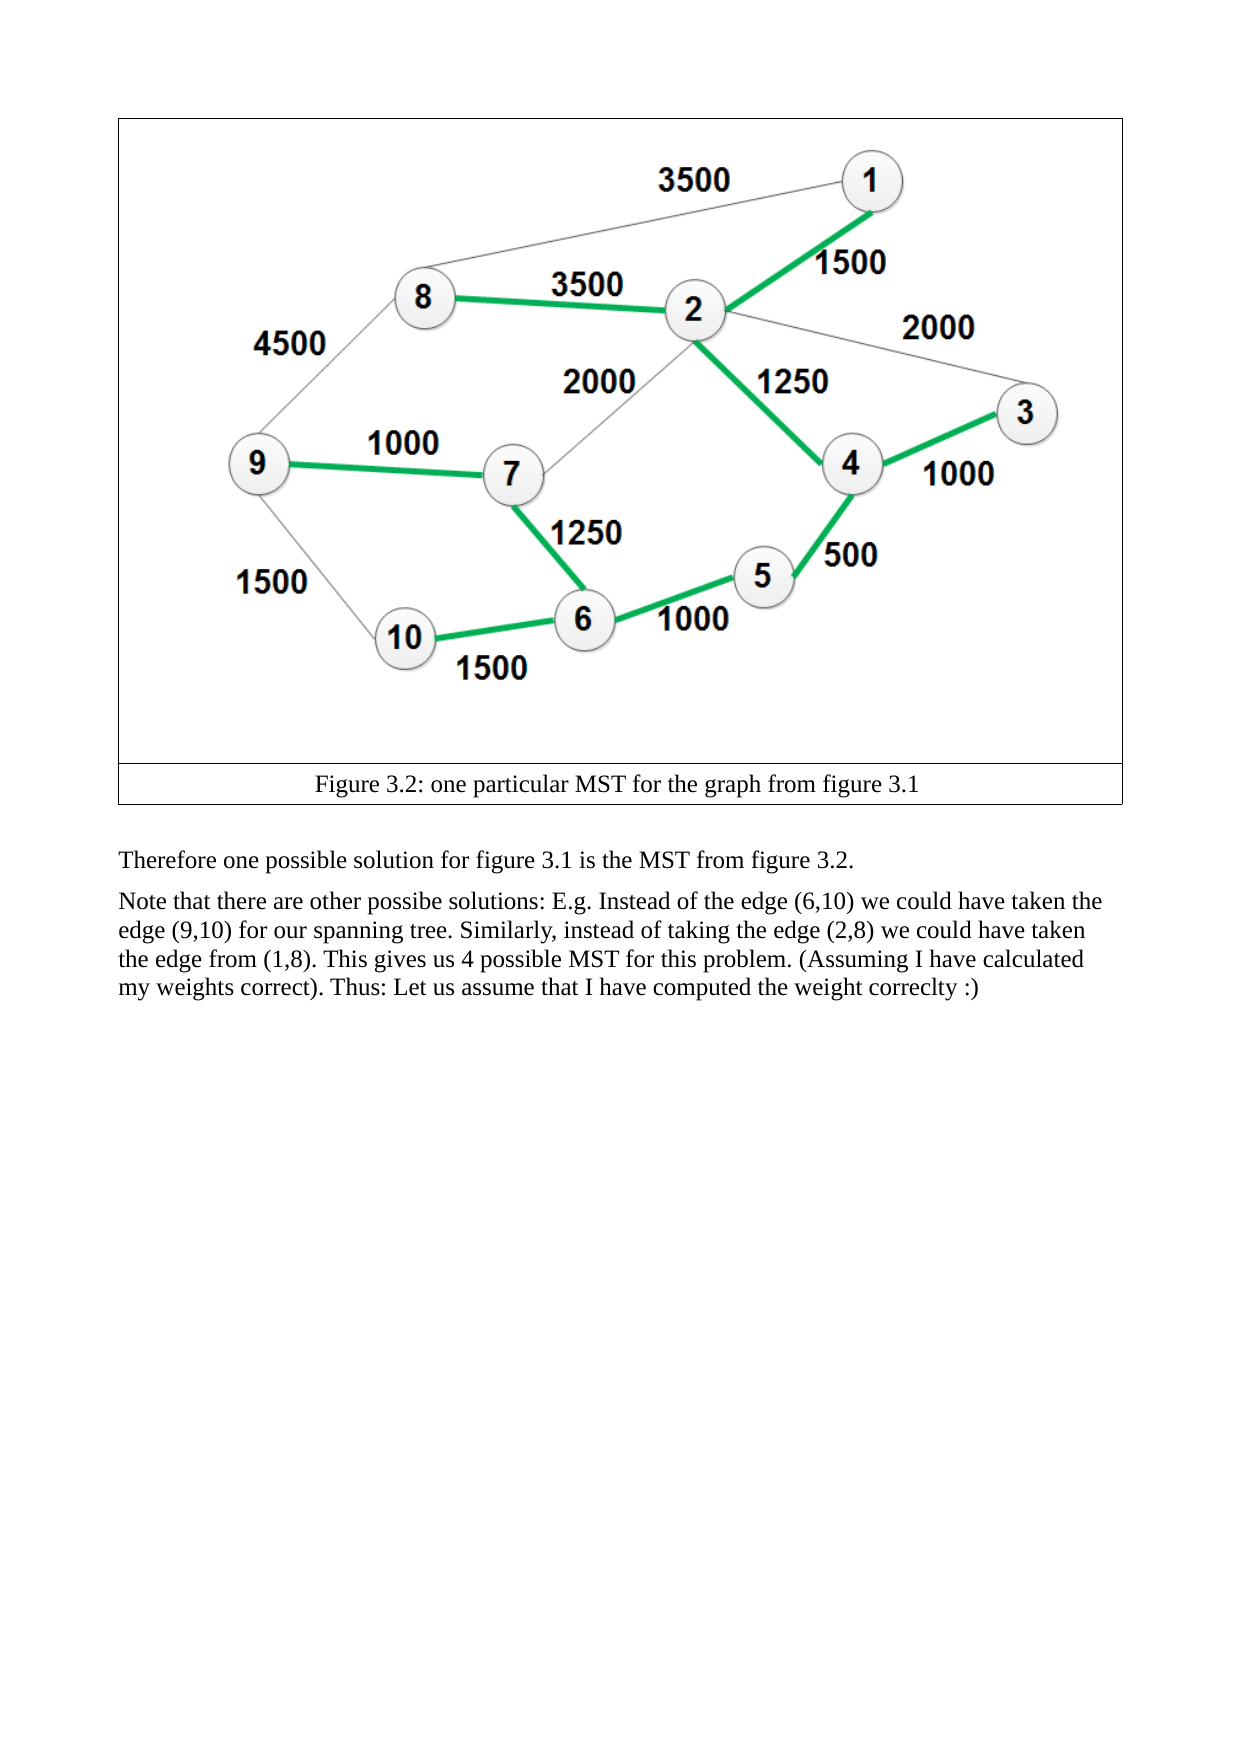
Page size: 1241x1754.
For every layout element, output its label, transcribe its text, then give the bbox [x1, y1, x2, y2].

table_cell Figure 3.2: one particular MST for the graph from figure 3.1 [119, 764, 1122, 803]
text Note that there are other possibe solutions: E.g. Instead of the edge (6,10) we could have taken the edge (9,10) for our spanning tree. Similarly, instead of taking the edge (2,8) we could have taken the edge from (1,8). This gives us 4 possible MST for this problem. (Assuming I have calculated my weights correct). Thus: Let us assume that I have computed the weight correclty :) [118, 886, 1122, 1030]
picture [123, 123, 1117, 729]
table_header [119, 119, 1122, 763]
text Therefore one possible solution for figure 3.1 is the MST from figure 3.2. [118, 845, 1122, 874]
